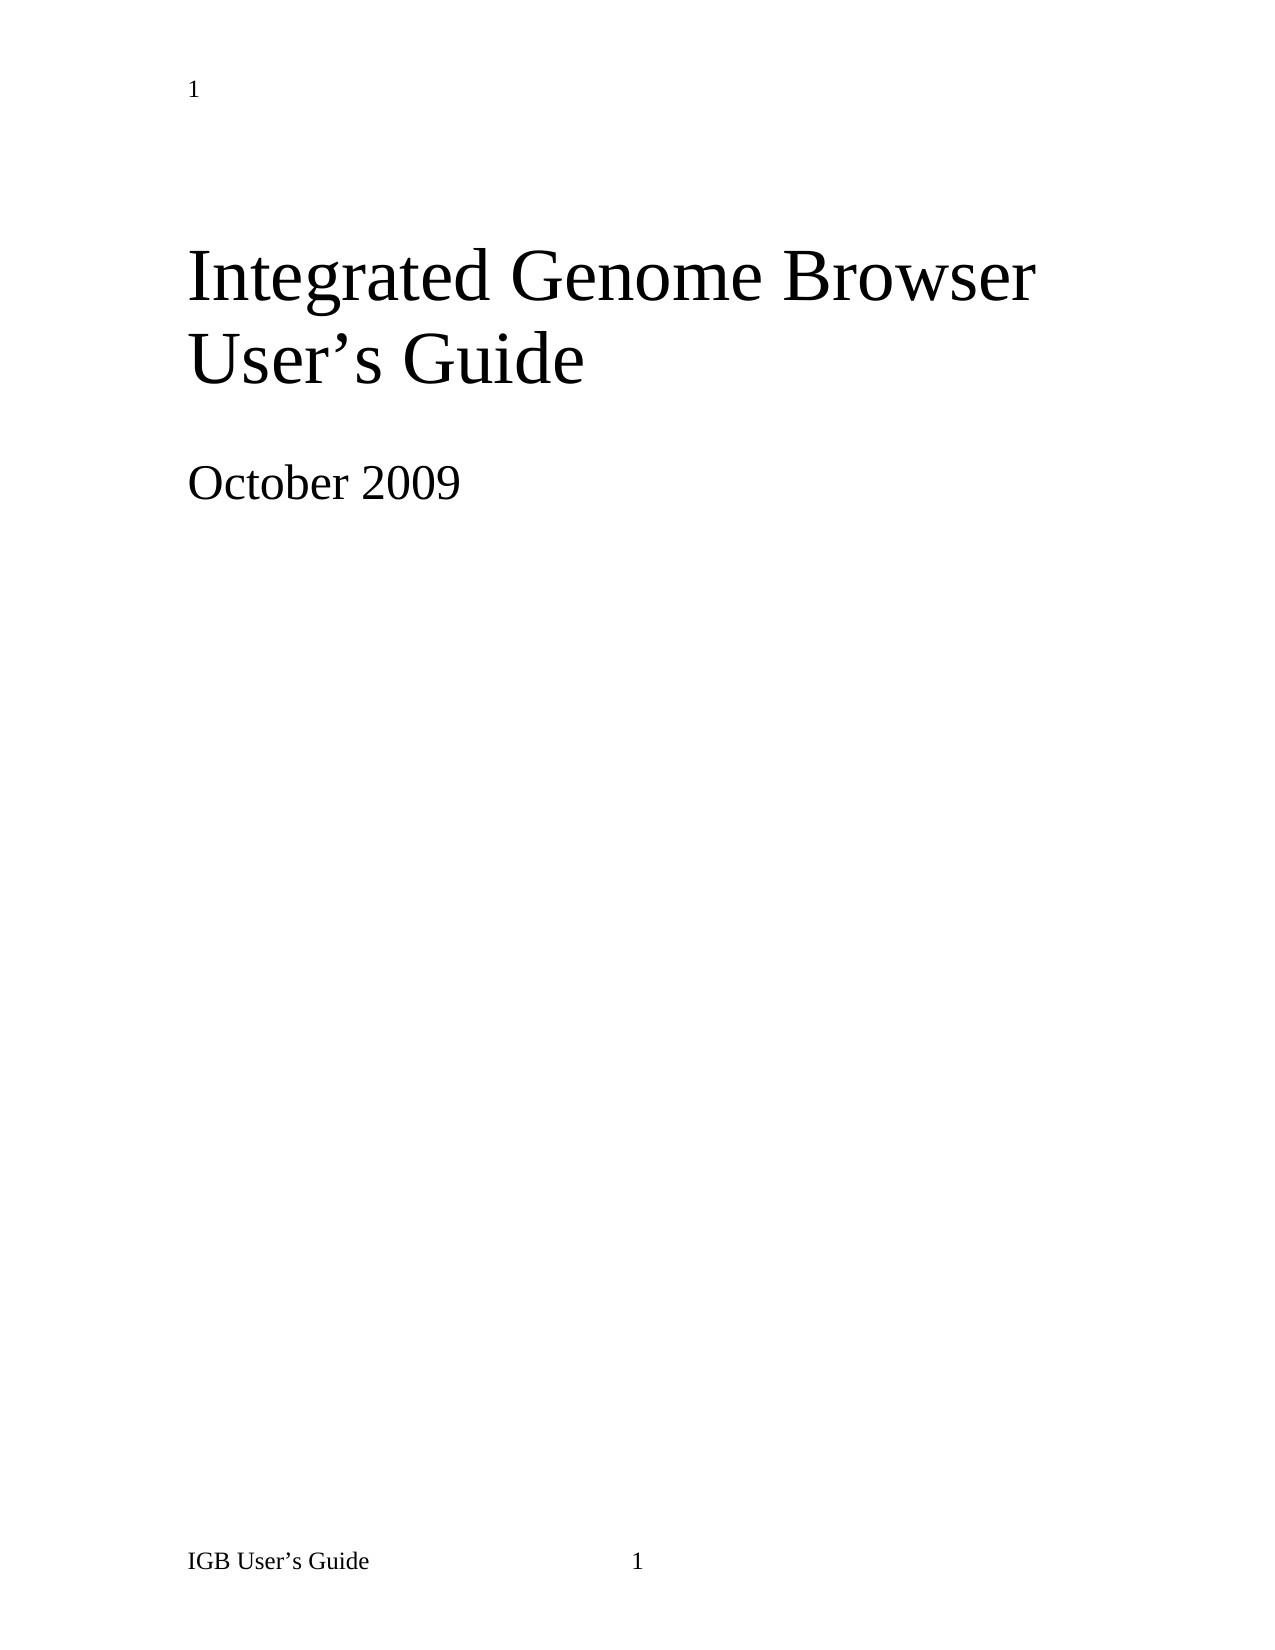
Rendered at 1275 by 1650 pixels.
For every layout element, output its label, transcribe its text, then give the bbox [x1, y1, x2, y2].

title October 2009 [187, 454, 1087, 510]
title Integrated Genome Browser User’s Guide [187, 233, 1087, 399]
